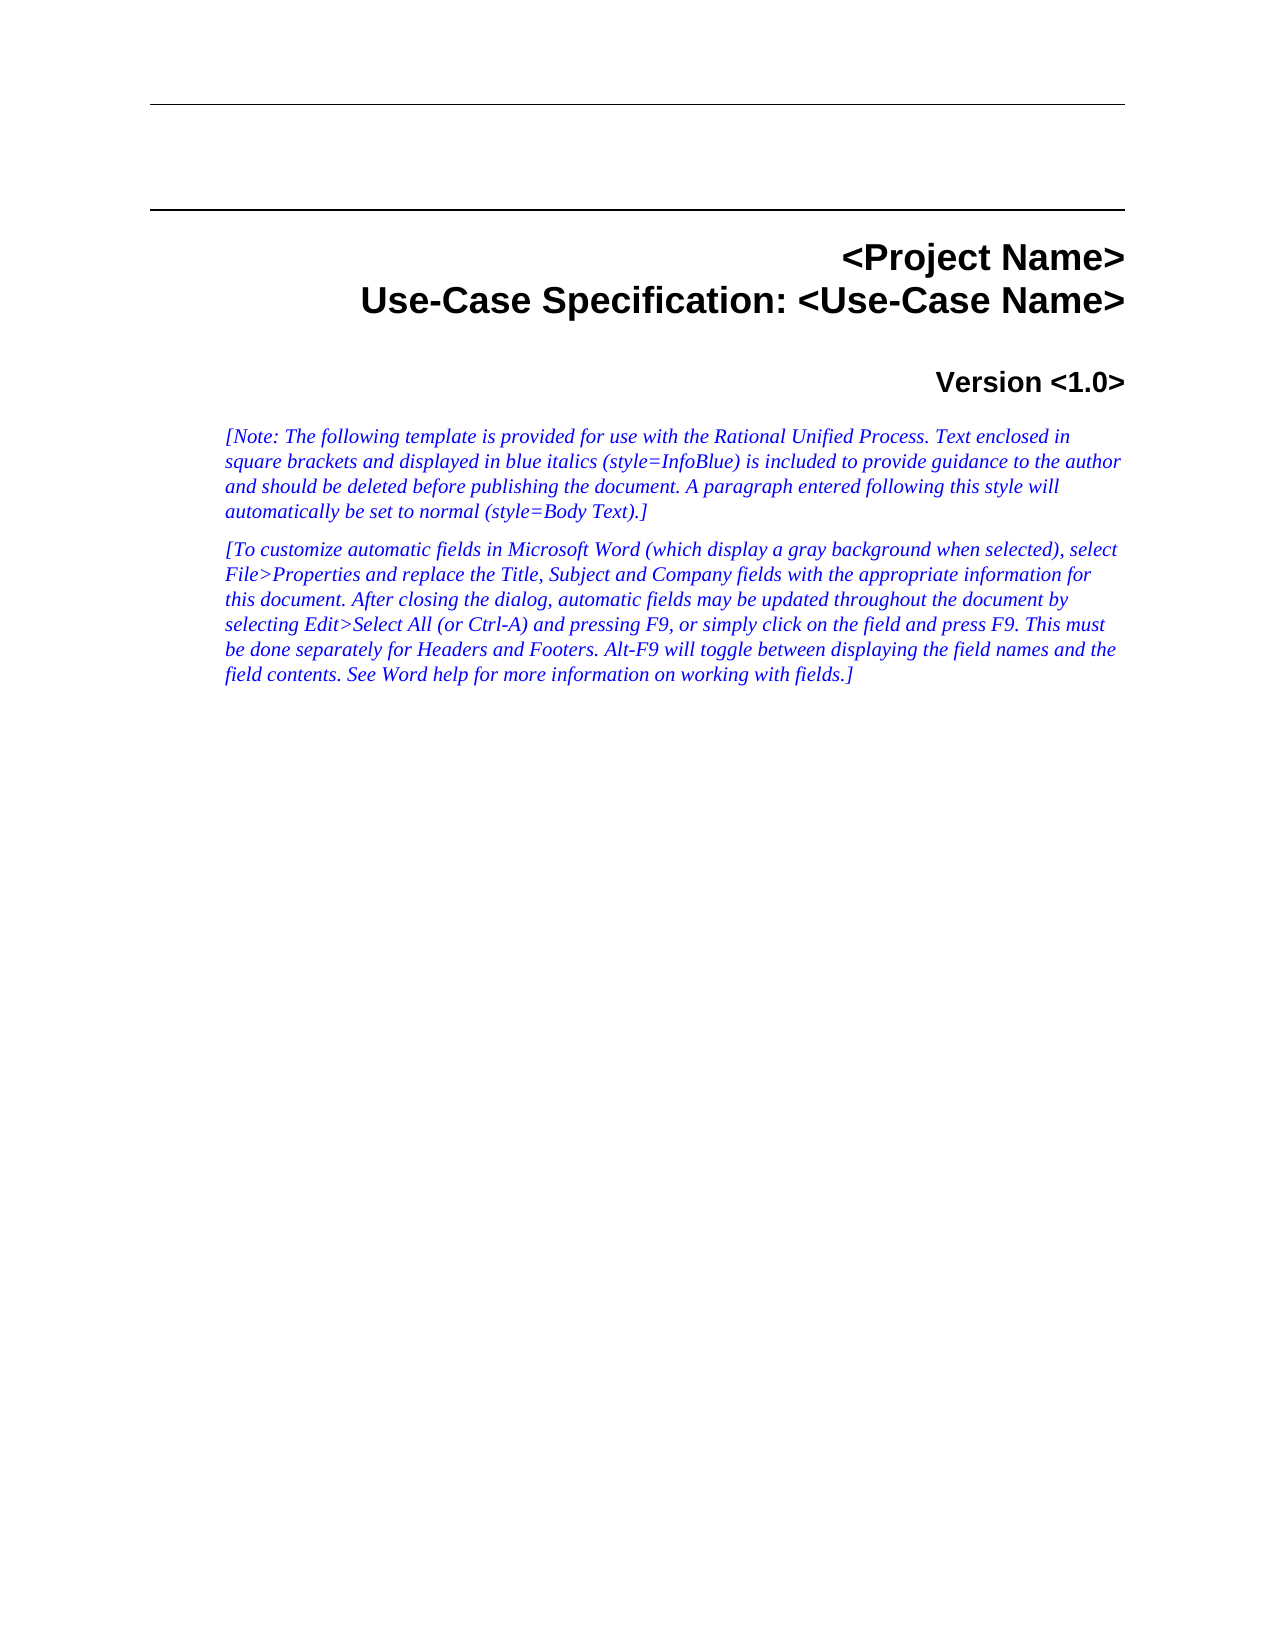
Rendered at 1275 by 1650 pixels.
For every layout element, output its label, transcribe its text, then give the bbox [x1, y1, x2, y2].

title Version <1.0> [150, 365, 1125, 398]
text [Note: The following template is provided for use with the Rational Unified Process. Text enclosed in square brackets and displayed in blue italics (style=InfoBlue) is included to provide guidance to the author and should be deleted before publishing the document. A paragraph entered following this style will automatically be set to normal (style=Body Text).] [225, 423, 1125, 523]
title Use-Case Specification: <Use-Case Name> [150, 279, 1125, 322]
title <Project Name> [150, 236, 1125, 279]
text [To customize automatic fields in Microsoft Word (which display a gray background when selected), select File>Properties and replace the Title, Subject and Company fields with the appropriate information for this document. After closing the dialog, automatic fields may be updated throughout the document by selecting Edit>Select All (or Ctrl-A) and pressing F9, or simply click on the field and press F9. This must be done separately for Headers and Footers. Alt-F9 will toggle between displaying the field names and the field contents. See Word help for more information on working with fields.] [225, 536, 1125, 686]
